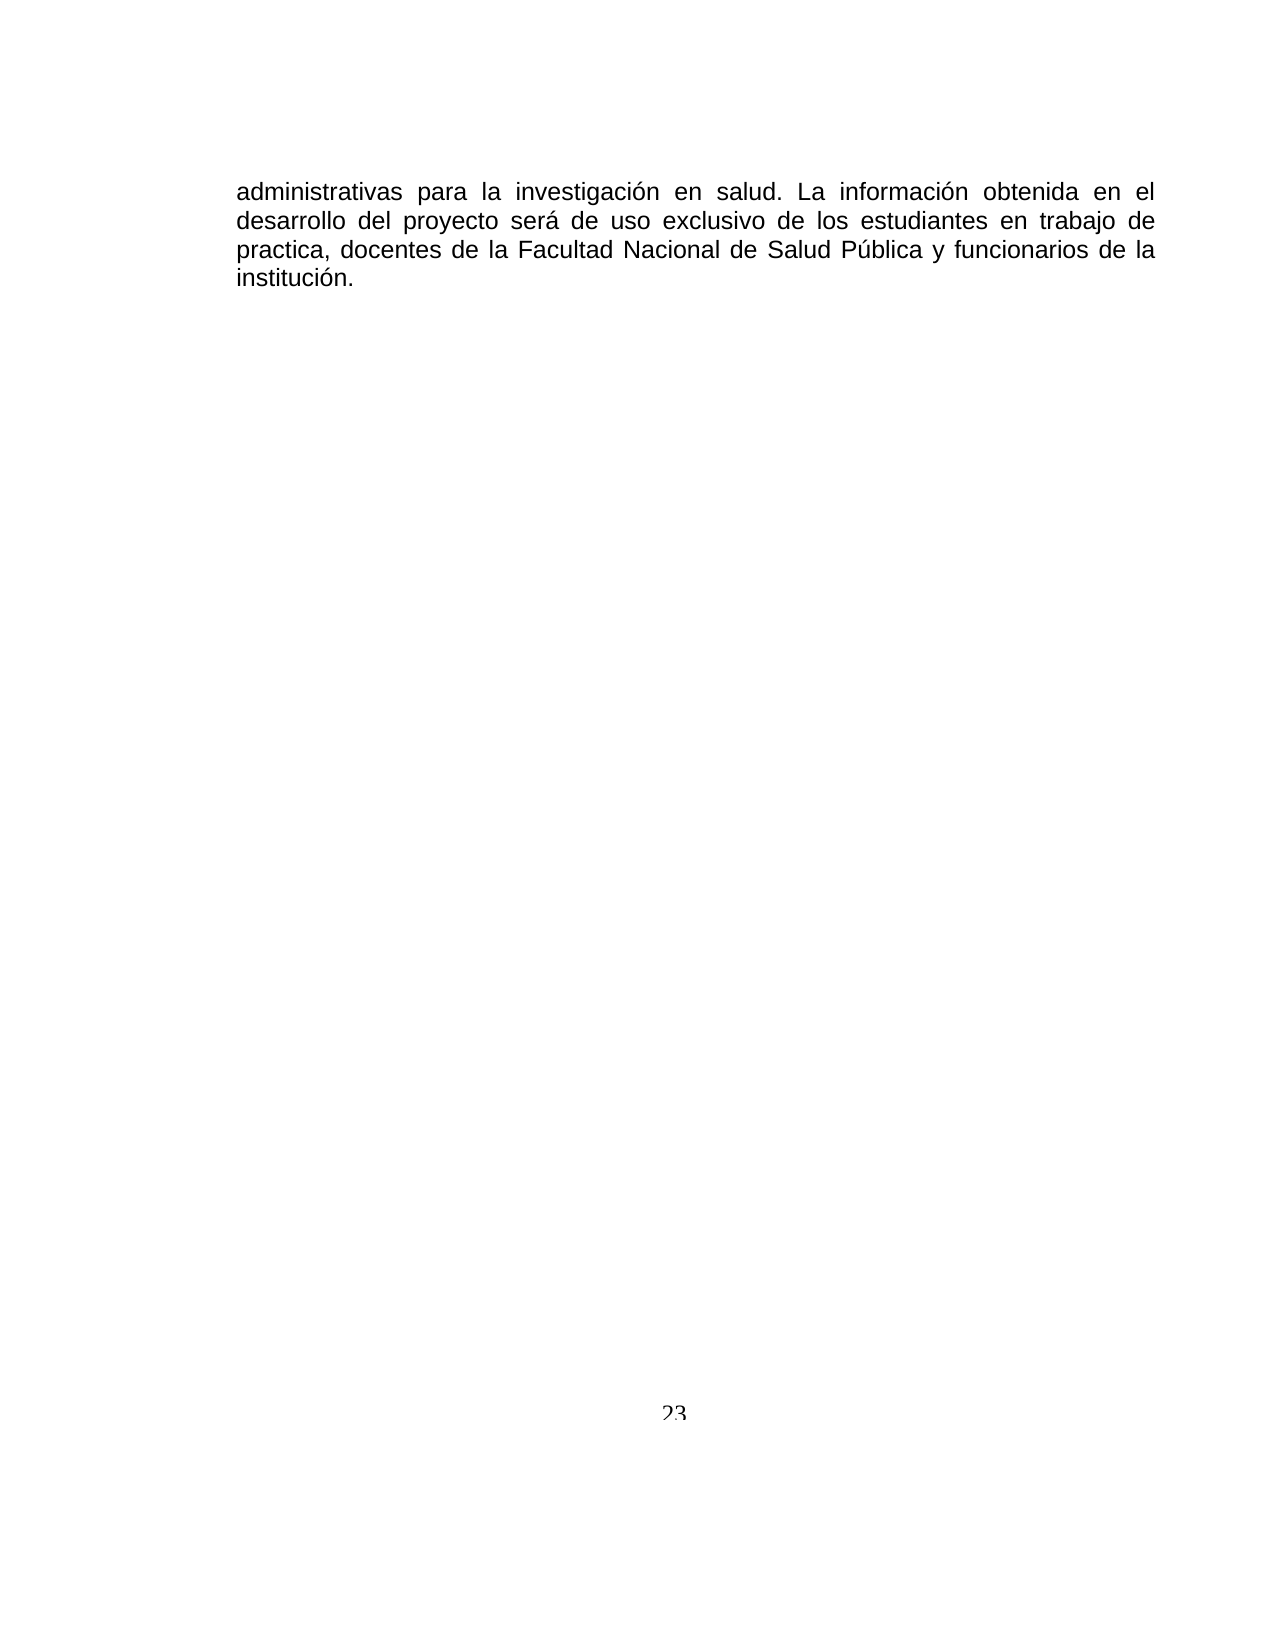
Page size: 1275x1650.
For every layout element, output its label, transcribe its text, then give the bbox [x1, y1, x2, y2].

text administrativas para la investigación en salud. La información obtenida en el desarrollo del proyecto será de uso exclusivo de los estudiantes en trabajo de practica, docentes de la Facultad Nacional de Salud Pública y funcionarios de la institución. [236, 177, 1157, 292]
text 23 [249, 1399, 1099, 1420]
